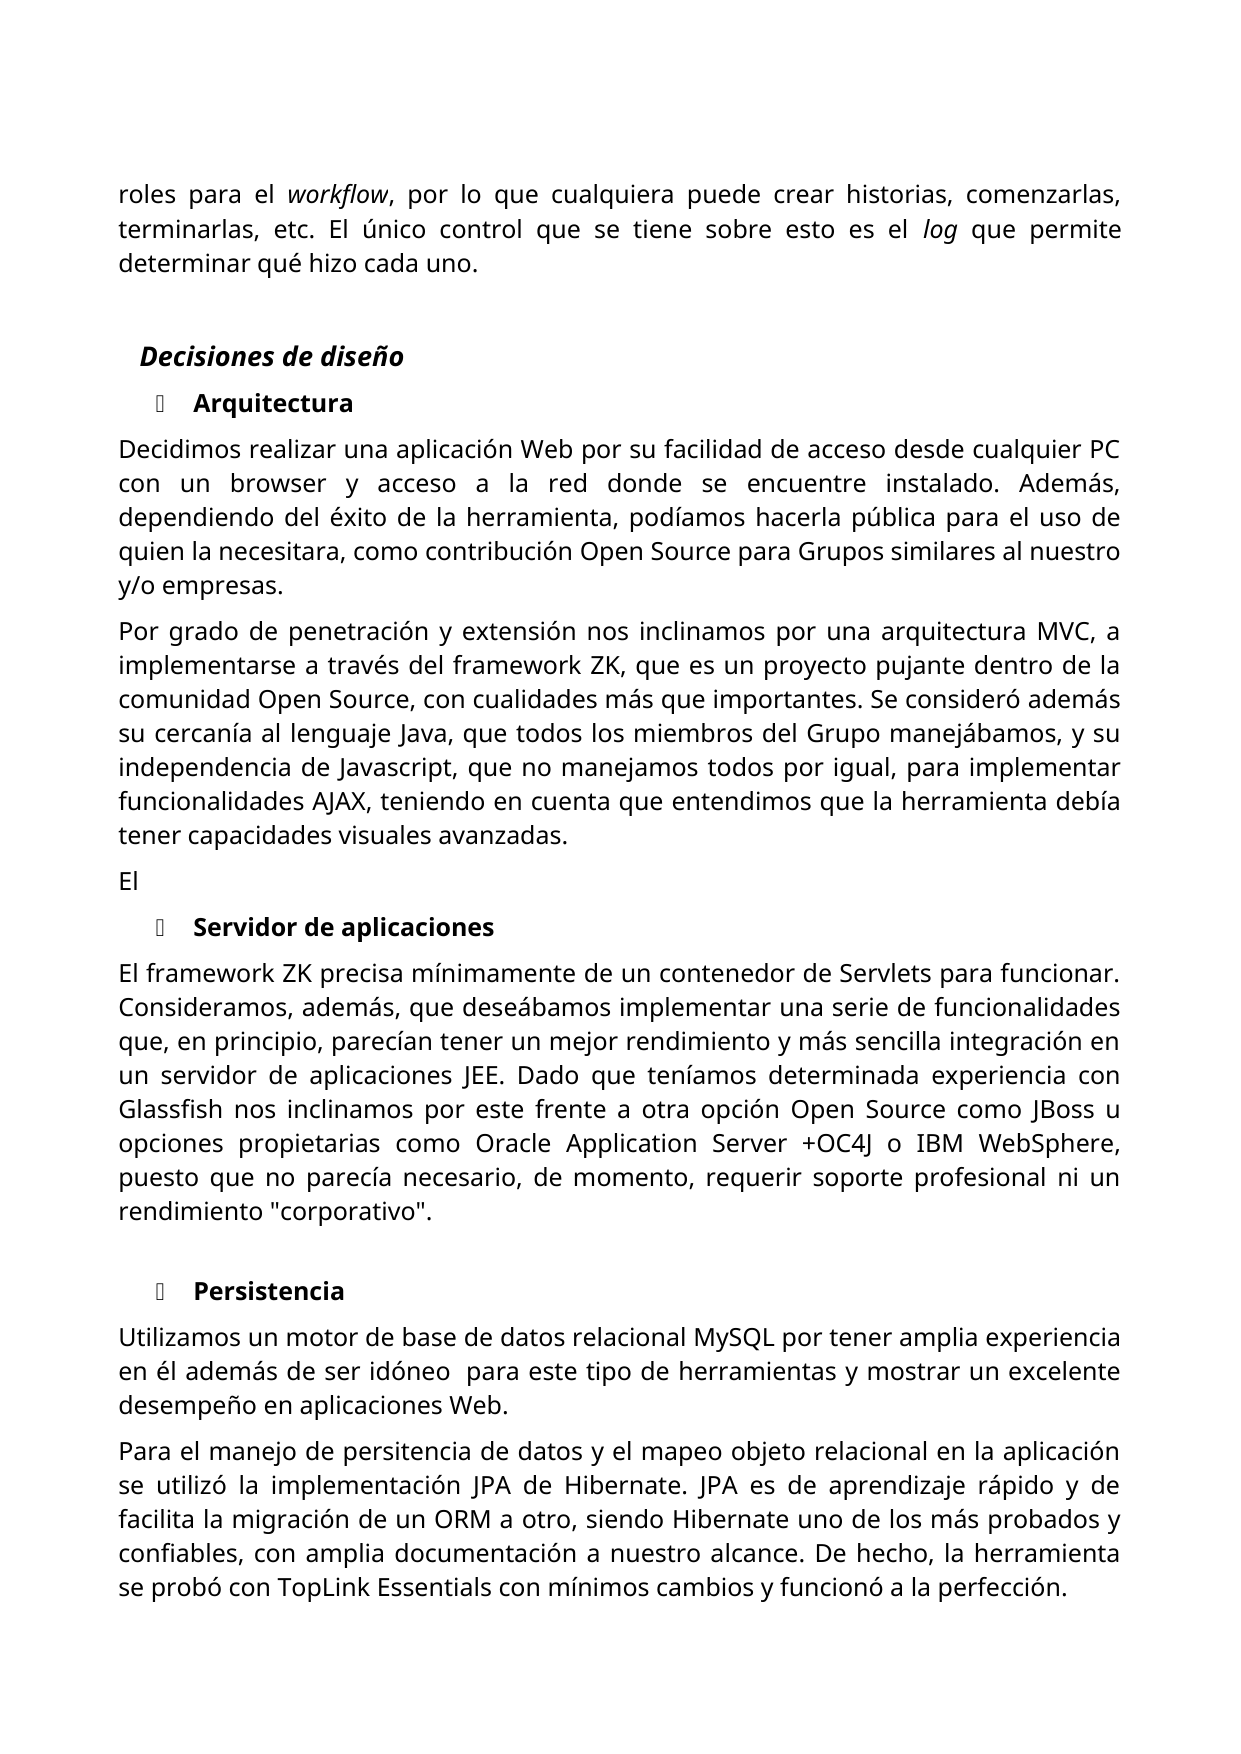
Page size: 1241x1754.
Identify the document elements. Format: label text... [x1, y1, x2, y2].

text Lamentablemente la herramienta no permite dividir las historias en tareas, que es la práctica más usual, aunque SCRUM no lo exige. Tampoco lleva a cabo un control de roles para el workflow, por lo que cualquiera puede crear historias, comenzarlas, terminarlas, etc. El único control que se tiene sobre esto es el log que permite determinar qué hizo cada uno. [485, 245, 1122, 279]
text Por grado de penetración y extensión nos inclinamos por una arquitectura MVC, a implementarse a través del framework ZK, que es un proyecto pujante dentro de la comunidad Open Source, con cualidades más que importantes. Se consideró además su cercanía al lenguaje Java, que todos los miembros del Grupo manejábamos, y su independencia de Javascript, que no manejamos todos por igual, para implementar funcionalidades AJAX, teniendo en cuenta que entendimos que la herramienta debía tener capacidades visuales avanzadas. [569, 818, 1122, 852]
list Persistencia [156, 1274, 193, 1308]
list Persistencia [352, 1274, 1122, 1308]
text Decidimos realizar una aplicación Web por su facilidad de acceso desde cualquier PC con un browser y acceso a la red donde se encuentre instalado. Además, dependiendo del éxito de la herramienta, podíamos hacerla pública para el uso de quien la necesitara, como contribución Open Source para Grupos similares al nuestro y/o empresas. [284, 568, 1122, 602]
subtitle Decisiones de diseño [139, 303, 1122, 374]
text El framework ZK precisa mínimamente de un contenedor de Servlets para funcionar. Consideramos, además, que deseábamos implementar una serie de funcionalidades que, en principio, parecían tener un mejor rendimiento y más sencilla integración en un servidor de aplicaciones JEE. Dado que teníamos determinada experiencia con Glassfish nos inclinamos por este frente a otra opción Open Source como JBoss u opciones propietarias como Oracle Application Server +OC4J o IBM WebSphere, puesto que no parecía necesario, de momento, requerir soporte profesional ni un rendimiento "corporativo". [118, 1194, 1122, 1262]
text El [145, 864, 1122, 898]
list Arquitectura [360, 386, 1122, 420]
list Servidor de aplicaciones [156, 910, 193, 944]
text Utilizamos un motor de base de datos relacional MySQL por tener amplia experiencia en él además de ser idóneo para este tipo de herramientas y mostrar un excelente desempeño en aplicaciones Web. [509, 1388, 1122, 1422]
list Arquitectura [156, 386, 193, 420]
list Servidor de aplicaciones [501, 910, 1122, 944]
